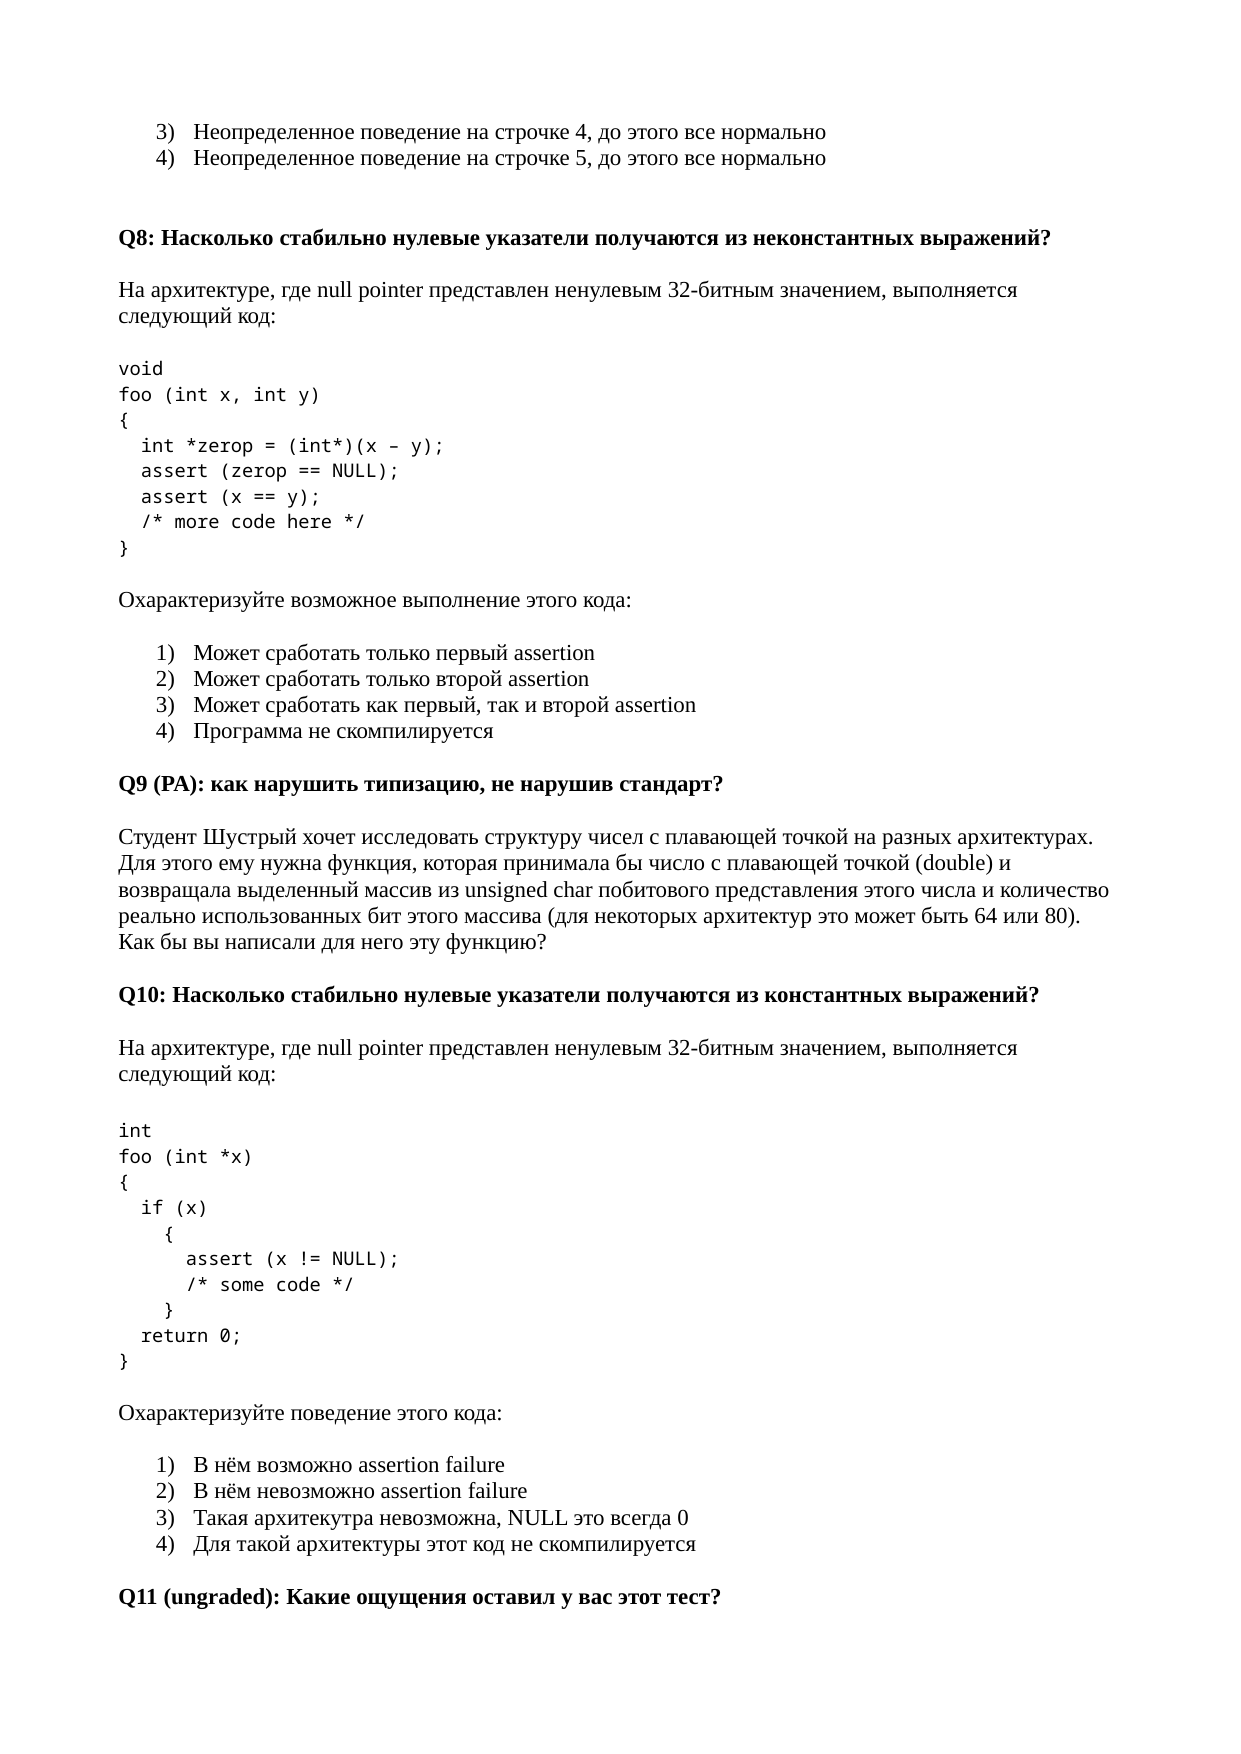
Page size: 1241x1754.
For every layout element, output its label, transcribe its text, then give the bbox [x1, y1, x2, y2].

text if (x) [118, 1194, 1122, 1220]
list Может сработать только второй assertion [156, 665, 1122, 691]
text return 0; [118, 1322, 1122, 1347]
list Программа не скомпилируется [156, 718, 1122, 744]
text /* more code here */ [118, 508, 1122, 534]
text assert (x == y); [118, 483, 1122, 508]
text { [118, 1169, 1122, 1194]
text Q9 (PA): как нарушить типизацию, не нарушив стандарт? [118, 770, 1122, 797]
list В нём невозможно assertion failure [156, 1478, 1122, 1504]
list В нём возможно assertion failure [156, 1451, 1122, 1478]
text Охарактеризуйте возможное выполнение этого кода: [118, 586, 1122, 612]
text int *zerop = (int*)(x – y); [118, 432, 1122, 457]
text На архитектуре, где null pointer представлен ненулевым 32-битным значением, выполняется следующий код: [118, 1034, 1122, 1087]
text } [118, 1296, 1122, 1322]
text assert (x != NULL); [118, 1245, 1122, 1271]
text /* some code */ [118, 1271, 1122, 1296]
text void [118, 355, 1122, 381]
text На архитектуре, где null pointer представлен ненулевым 32-битным значением, выполняется следующий код: [118, 276, 1122, 329]
text } [118, 534, 1122, 559]
text int [118, 1118, 1122, 1143]
text Q8: Насколько стабильно нулевые указатели получаются из неконстантных выражений? [118, 223, 1122, 250]
list Для такой архитектуры этот код не скомпилируется [156, 1530, 1122, 1557]
text foo (int *x) [118, 1143, 1122, 1169]
list Неопределенное поведение на строчке 4, до этого все нормально [156, 118, 1122, 144]
text foo (int x, int y) [118, 381, 1122, 406]
text { [118, 406, 1122, 432]
text } [118, 1347, 1122, 1373]
text Охарактеризуйте поведение этого кода: [118, 1398, 1122, 1425]
text Студент Шустрый хочет исследовать структуру чисел с плавающей точкой на разных архитектурах. Для этого ему нужна функция, которая принимала бы число с плавающей точкой (double) и возвращала выделенный массив из unsigned char побитового представления этого числа и количество реально использованных бит этого массива (для некоторых архитектур это может быть 64 или 80). Как бы вы написали для него эту функцию? [118, 823, 1122, 955]
list Неопределенное поведение на строчке 5, до этого все нормально [156, 144, 1122, 171]
text Q11 (ungraded): Какие ощущения оставил у вас этот тест? [118, 1583, 1122, 1609]
list Может сработать только первый assertion [156, 638, 1122, 665]
list Может сработать как первый, так и второй assertion [156, 691, 1122, 718]
text { [118, 1220, 1122, 1245]
list Такая архитекутра невозможна, NULL это всегда 0 [156, 1504, 1122, 1530]
text Q10: Насколько стабильно нулевые указатели получаются из константных выражений? [118, 981, 1122, 1007]
text assert (zerop == NULL); [118, 457, 1122, 483]
